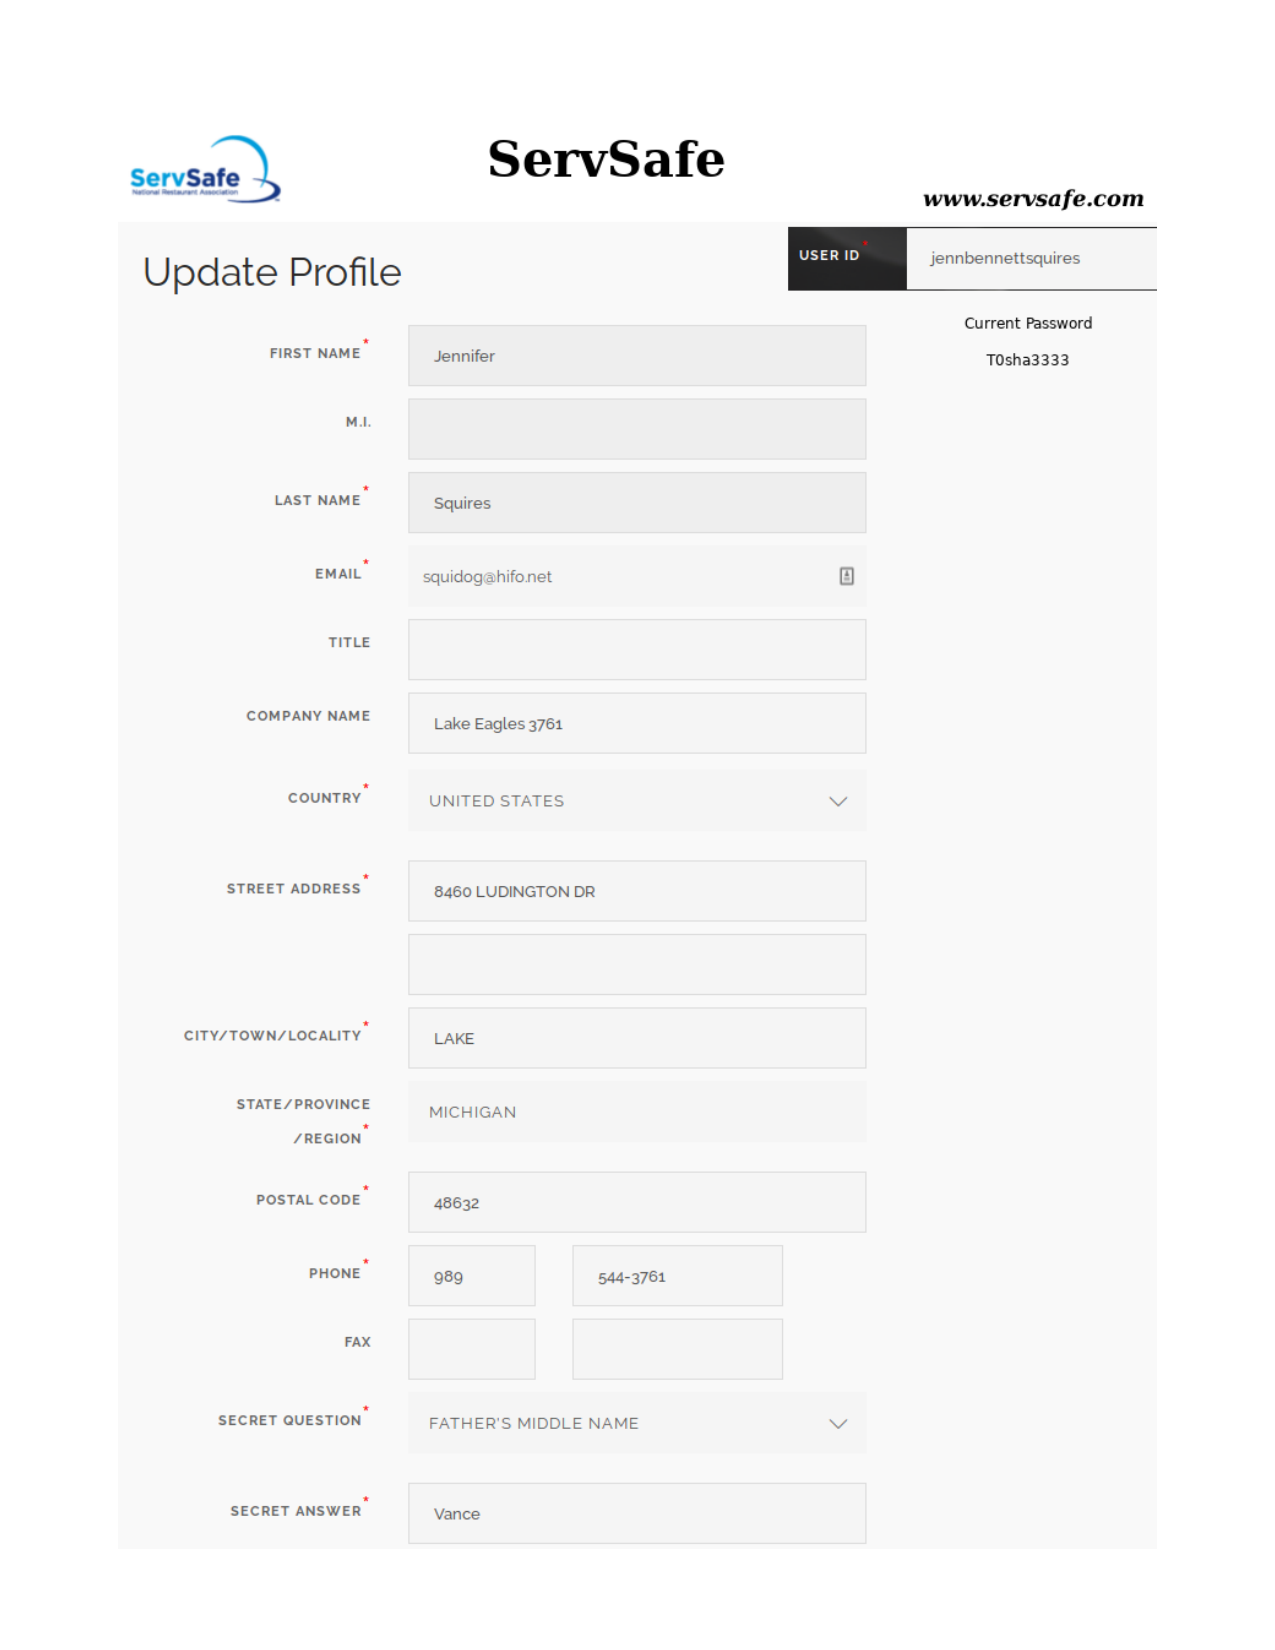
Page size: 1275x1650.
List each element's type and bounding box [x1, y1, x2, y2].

picture [118, 118, 1157, 1549]
